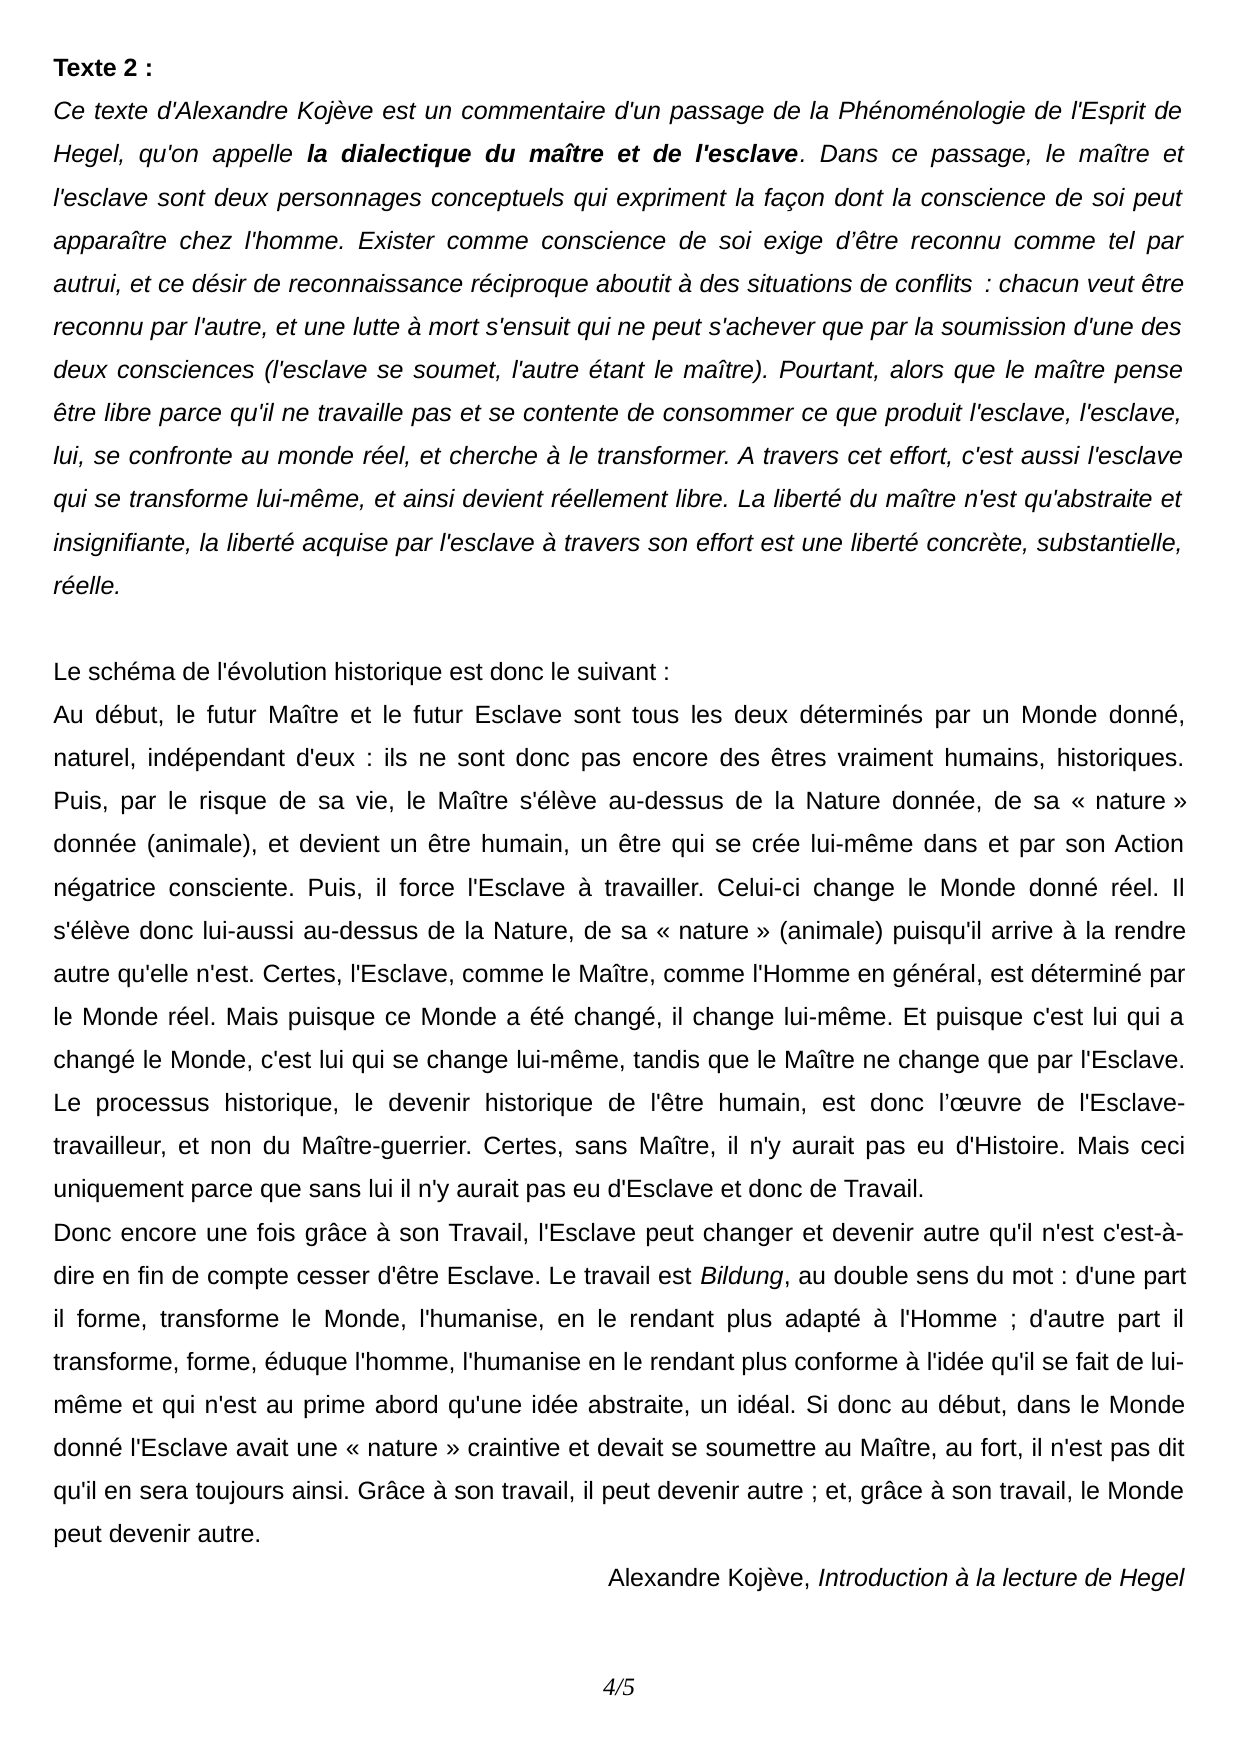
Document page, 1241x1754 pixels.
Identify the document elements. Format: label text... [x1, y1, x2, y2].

text Donc encore une fois grâce à son Travail, l'Esclave peut changer et devenir autre qu'il n'est c'est-à-dire en fin de compte cesser d'être Esclave. Le travail est Bildung, au double sens du mot : d'une part il forme, transforme le Monde, l'humanise, en le rendant plus adapté à l'Homme ; d'autre part il transforme, forme, éduque l'homme, l'humanise en le rendant plus conforme à l'idée qu'il se fait de lui-même et qui n'est au prime abord qu'une idée abstraite, un idéal. Si donc au début, dans le Monde donné l'Esclave avait une « nature » craintive et devait se soumettre au Maître, au fort, il n'est pas dit qu'il en sera toujours ainsi. Grâce à son travail, il peut devenir autre ; et, grâce à son travail, le Monde peut devenir autre. [53, 1217, 1187, 1548]
text Ce texte d'Alexandre Kojève est un commentaire d'un passage de la Phénoménologie de l'Esprit de Hegel, qu'on appelle la dialectique du maître et de l'esclave. Dans ce passage, le maître et l'esclave sont deux personnages conceptuels qui expriment la façon dont la conscience de soi peut apparaître chez l'homme. Exister comme conscience de soi exige d’être reconnu comme tel par autrui, et ce désir de reconnaissance réciproque aboutit à des situations de conflits : chacun veut être reconnu par l'autre, et une lutte à mort s'ensuit qui ne peut s'achever que par la soumission d'une des deux consciences (l'esclave se soumet, l'autre étant le maître). Pourtant, alors que le maître pense être libre parce qu'il ne travaille pas et se contente de consommer ce que produit l'esclave, l'esclave, lui, se confronte au monde réel, et cherche à le transformer. A travers cet effort, c'est aussi l'esclave qui se transforme lui-même, et ainsi devient réellement libre. La liberté du maître n'est qu'abstraite et insignifiante, la liberté acquise par l'esclave à travers son effort est une liberté concrète, substantielle, réelle. [53, 96, 1187, 599]
text Texte 2 : [53, 53, 1187, 82]
text Au début, le futur Maître et le futur Esclave sont tous les deux déterminés par un Monde donné, naturel, indépendant d'eux : ils ne sont donc pas encore des êtres vraiment humains, historiques. Puis, par le risque de sa vie, le Maître s'élève au-dessus de la Nature donnée, de sa « nature » donnée (animale), et devient un être humain, un être qui se crée lui-même dans et par son Action négatrice consciente. Puis, il force l'Esclave à travailler. Celui-ci change le Monde donné réel. Il s'élève donc lui-aussi au-dessus de la Nature, de sa « nature » (animale) puisqu'il arrive à la rendre autre qu'elle n'est. Certes, l'Esclave, comme le Maître, comme l'Homme en général, est déterminé par le Monde réel. Mais puisque ce Monde a été changé, il change lui-même. Et puisque c'est lui qui a changé le Monde, c'est lui qui se change lui-même, tandis que le Maître ne change que par l'Esclave. Le processus historique, le devenir historique de l'être humain, est donc l’œuvre de l'Esclave-travailleur, et non du Maître-guerrier. Certes, sans Maître, il n'y aurait pas eu d'Histoire. Mais ceci uniquement parce que sans lui il n'y aurait pas eu d'Esclave et donc de Travail. [53, 700, 1187, 1203]
text Alexandre Kojève, Introduction à la lecture de Hegel [53, 1562, 1187, 1591]
text Le schéma de l'évolution historique est donc le suivant : [53, 657, 1187, 686]
